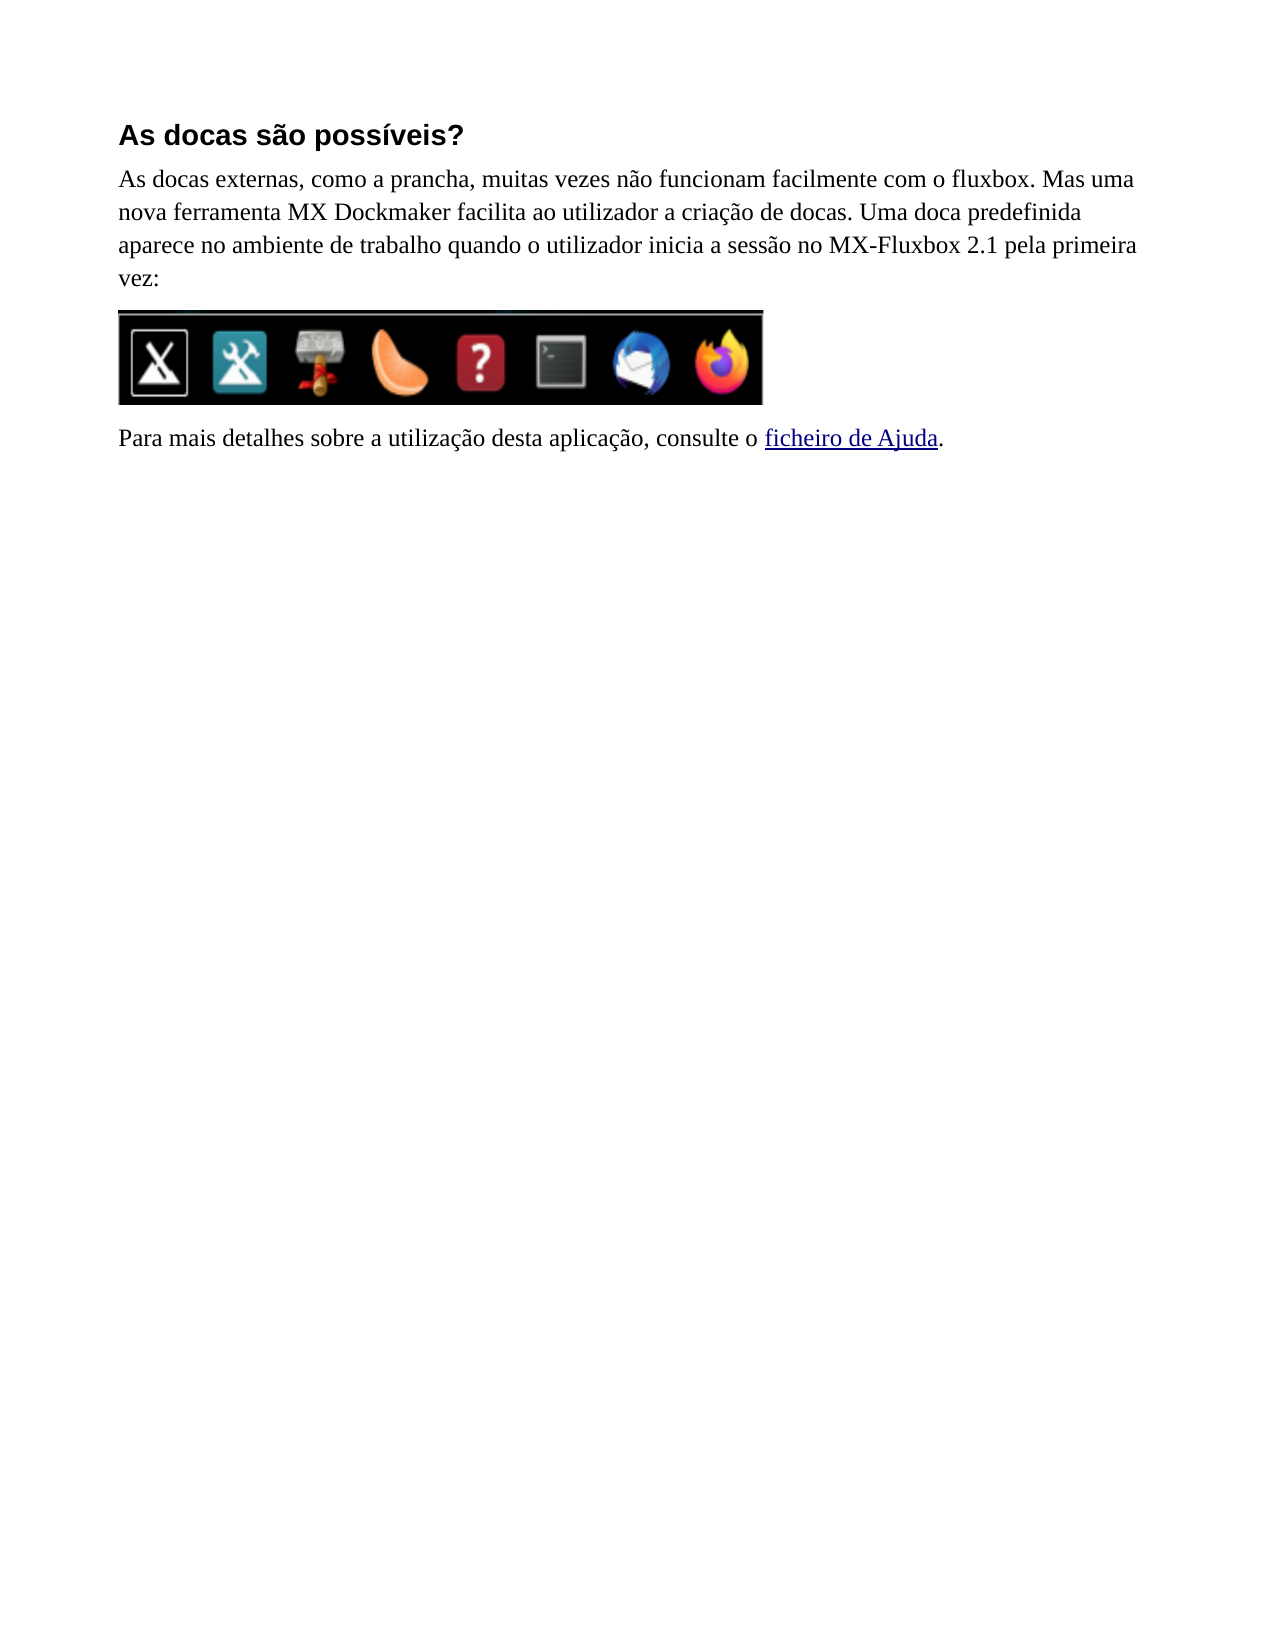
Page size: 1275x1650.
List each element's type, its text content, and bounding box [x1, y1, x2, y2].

text As docas externas, como a prancha, muitas vezes não funcionam facilmente com o fluxbox. Mas uma nova ferramenta MX Dockmaker facilita ao utilizador a criação de docas. Uma doca predefinida aparece no ambiente de trabalho quando o utilizador inicia a sessão no MX-Fluxbox 2.1 pela primeira vez: [118, 164, 1157, 292]
subtitle As docas são possíveis? [118, 118, 1157, 152]
text Para mais detalhes sobre a utilização desta aplicação, consulte o ficheiro de Ajuda. [118, 423, 1157, 452]
picture [118, 310, 764, 405]
